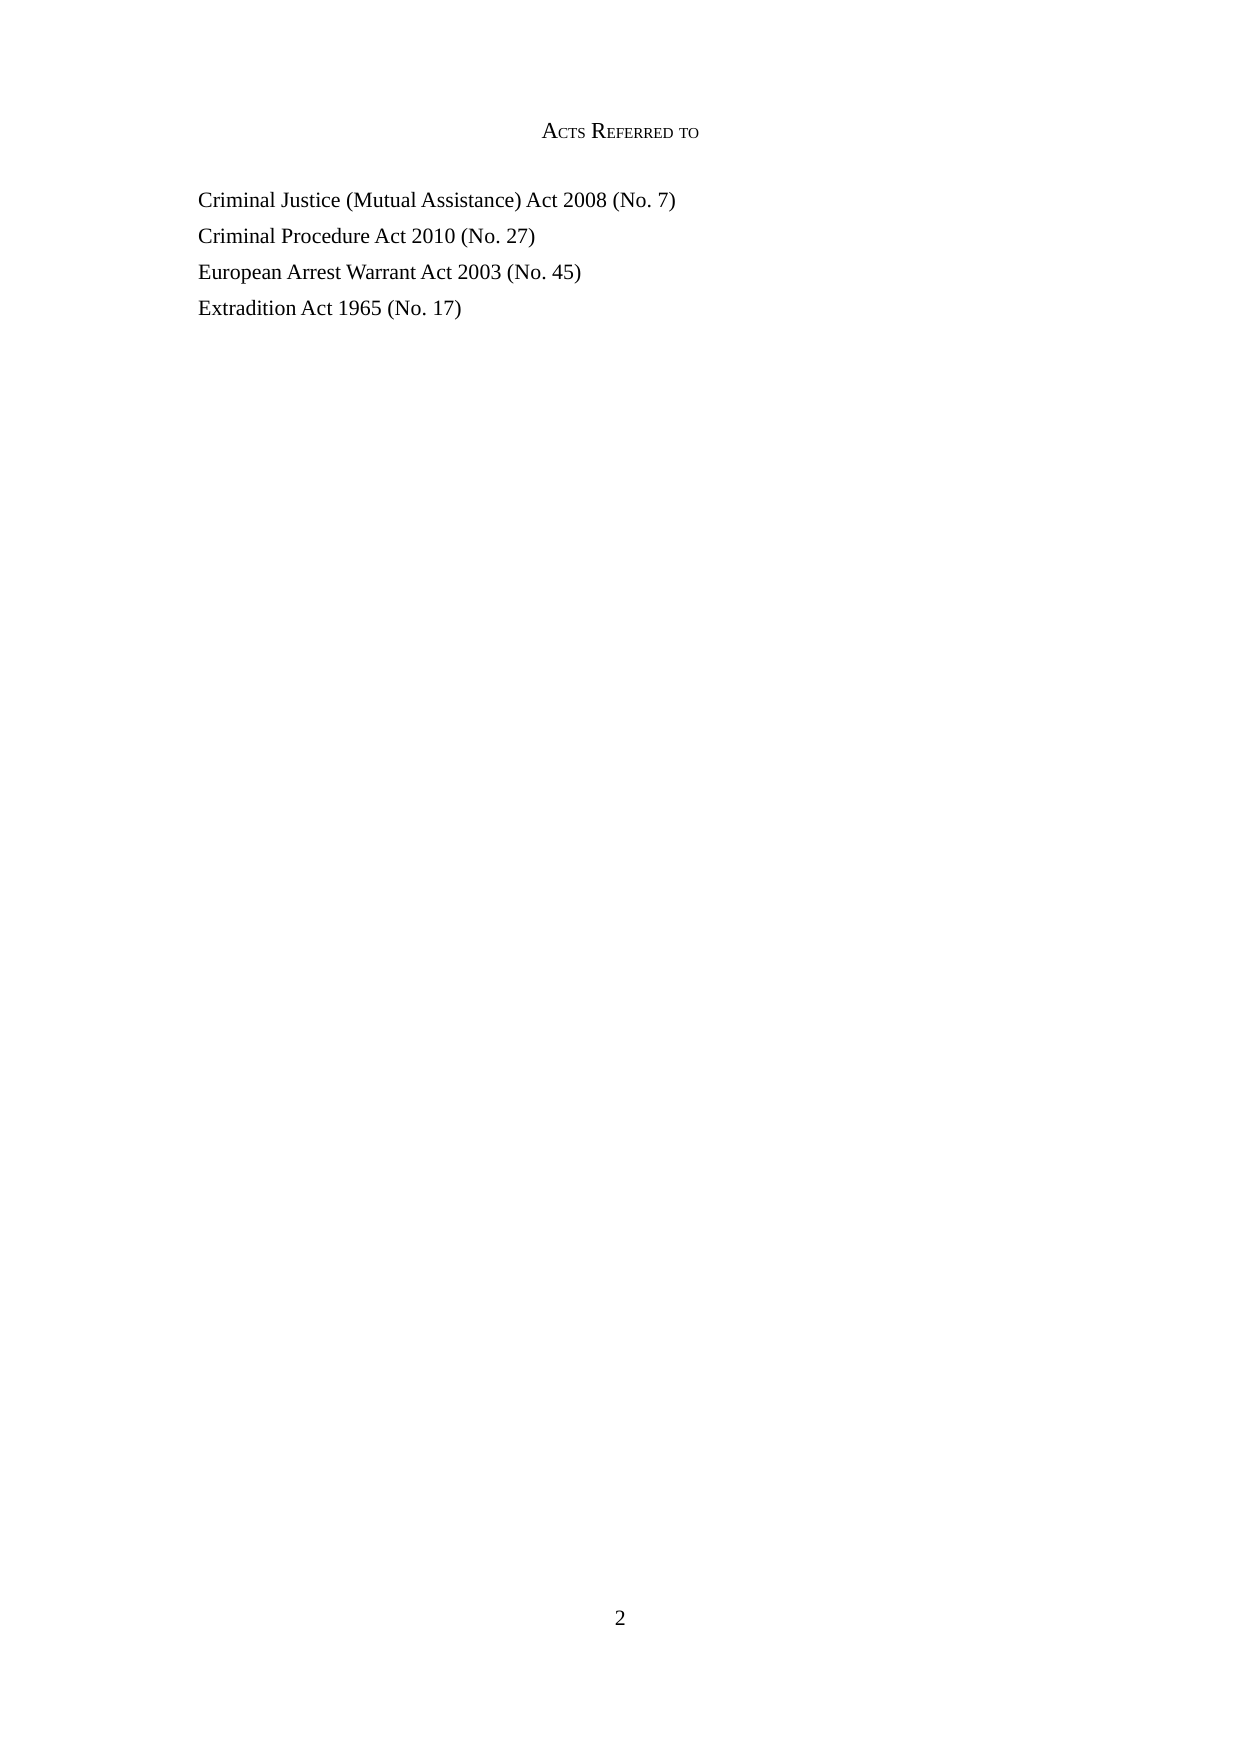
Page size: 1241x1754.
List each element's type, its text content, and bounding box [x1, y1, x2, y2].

text Criminal Justice (Mutual Assistance) Act 2008 (No. 7) [198, 188, 1063, 212]
text Extradition Act 1965 (No. 17) [198, 296, 1063, 320]
text European Arrest Warrant Act 2003 (No. 45) [198, 260, 1063, 284]
text Acts Referred to [177, 118, 1063, 144]
text Criminal Procedure Act 2010 (No. 27) [198, 224, 1063, 248]
